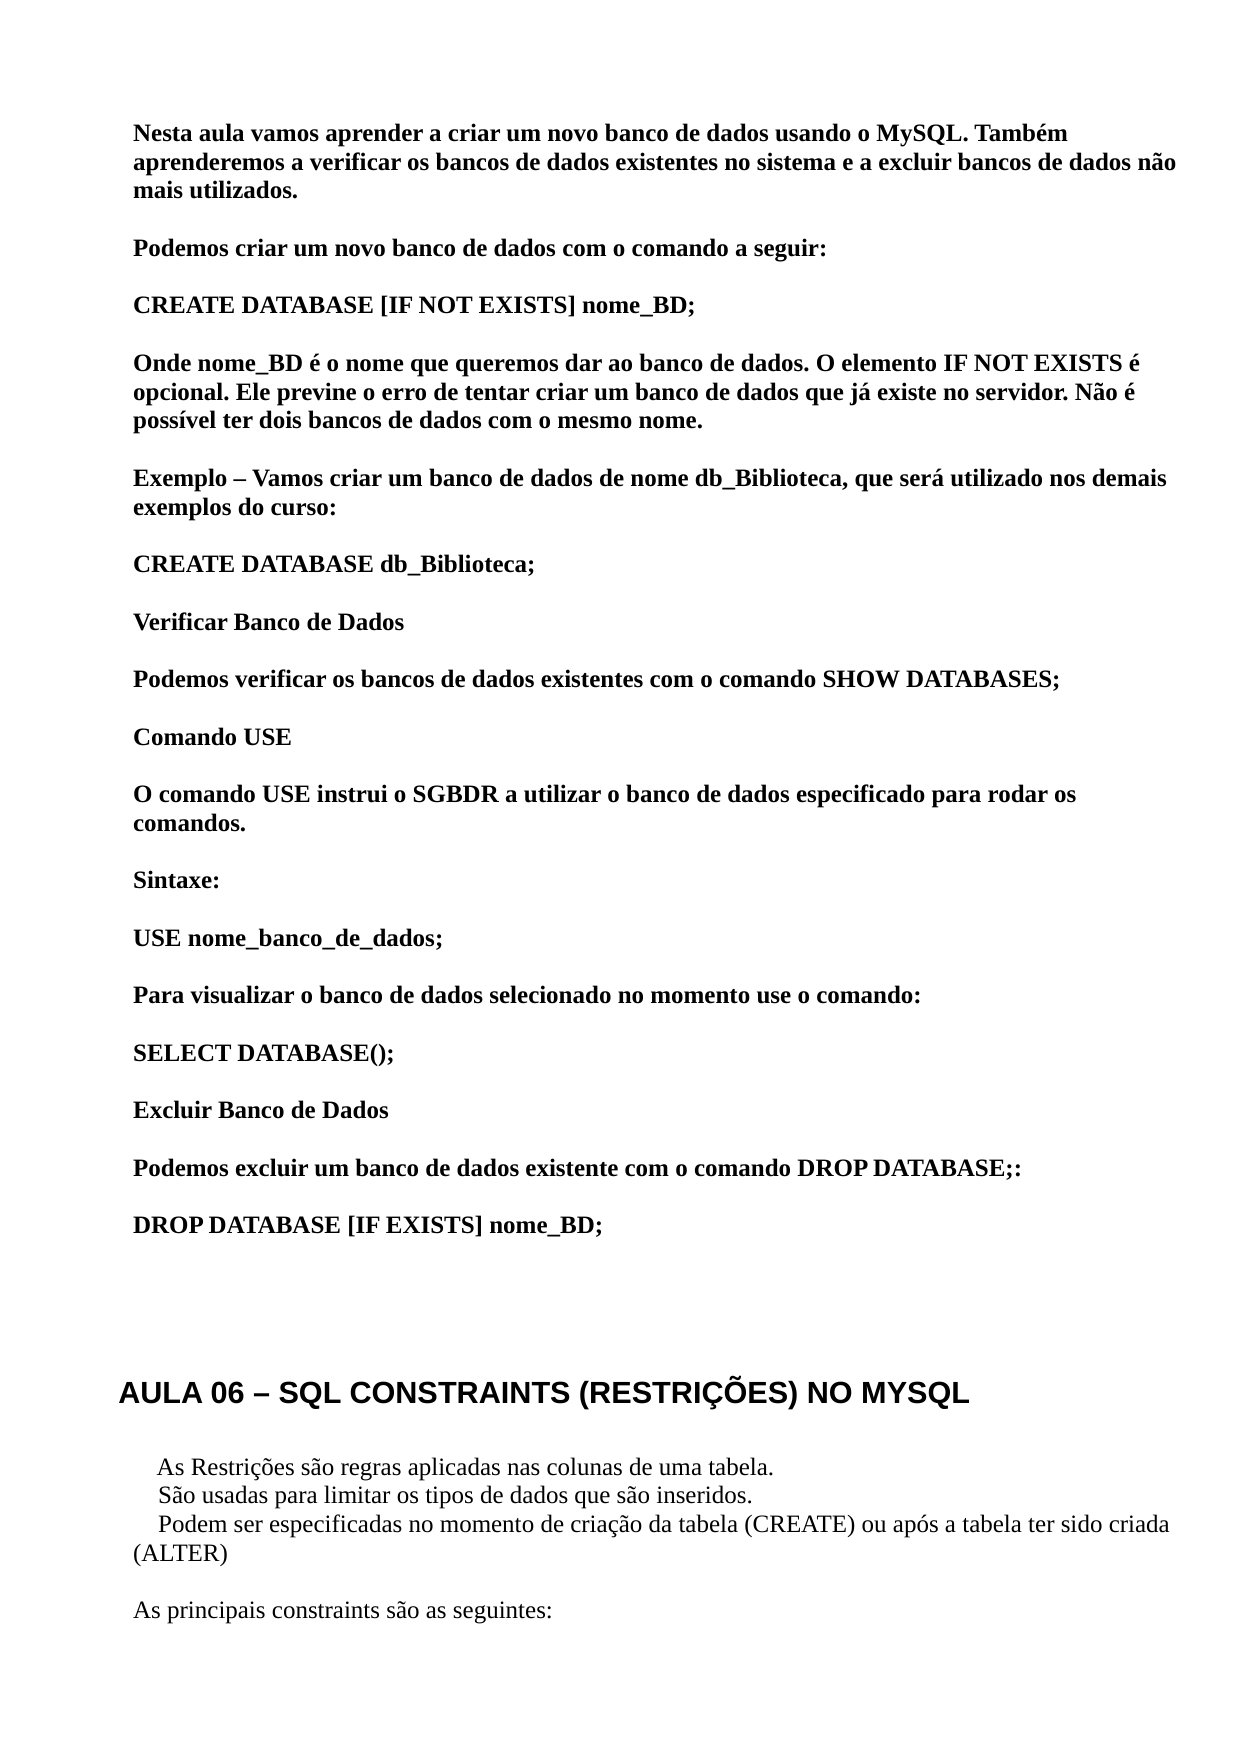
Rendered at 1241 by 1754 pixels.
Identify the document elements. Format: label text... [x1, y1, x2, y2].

text USE nome_banco_de_dados; [133, 923, 1185, 952]
text Nesta aula vamos aprender a criar um novo banco de dados usando o MySQL. Também aprenderemos a verificar os bancos de dados existentes no sistema e a excluir bancos de dados não mais utilizados. [133, 118, 1185, 204]
text Para visualizar o banco de dados selecionado no momento use o comando: [133, 981, 1185, 1009]
text O comando USE instrui o SGBDR a utilizar o banco de dados especificado para rodar os comandos. [133, 779, 1185, 837]
text As Restrições são regras aplicadas nas colunas de uma tabela. [133, 1452, 1185, 1481]
text As principais constraints são as seguintes: [133, 1596, 1185, 1624]
text DROP DATABASE [IF EXISTS] nome_BD; [133, 1211, 1185, 1239]
text Excluir Banco de Dados [133, 1096, 1185, 1124]
text Podem ser especificadas no momento de criação da tabela (CREATE) ou após a tabela ter sido criada (ALTER) [133, 1509, 1185, 1567]
text Podemos excluir um banco de dados existente com o comando DROP DATABASE;: [133, 1153, 1185, 1182]
text Exemplo – Vamos criar um banco de dados de nome db_Biblioteca, que será utilizado nos demais exemplos do curso: [133, 463, 1185, 521]
text SELECT DATABASE(); [133, 1038, 1185, 1067]
text São usadas para limitar os tipos de dados que são inseridos. [133, 1481, 1185, 1509]
subtitle Aula 06 – SQL Constraints (Restrições) no MySQL [118, 1375, 1122, 1411]
text Verificar Banco de Dados [133, 607, 1185, 636]
text CREATE DATABASE db_Biblioteca; [133, 549, 1185, 578]
text CREATE DATABASE [IF NOT EXISTS] nome_BD; [133, 291, 1185, 319]
text Sintaxe: [133, 866, 1185, 894]
text Onde nome_BD é o nome que queremos dar ao banco de dados. O elemento IF NOT EXISTS é opcional. Ele previne o erro de tentar criar um banco de dados que já existe no servidor. Não é possível ter dois bancos de dados com o mesmo nome. [133, 348, 1185, 434]
text Podemos verificar os bancos de dados existentes com o comando SHOW DATABASES; [133, 664, 1185, 693]
text Comando USE [133, 722, 1185, 751]
text Podemos criar um novo banco de dados com o comando a seguir: [133, 233, 1185, 262]
